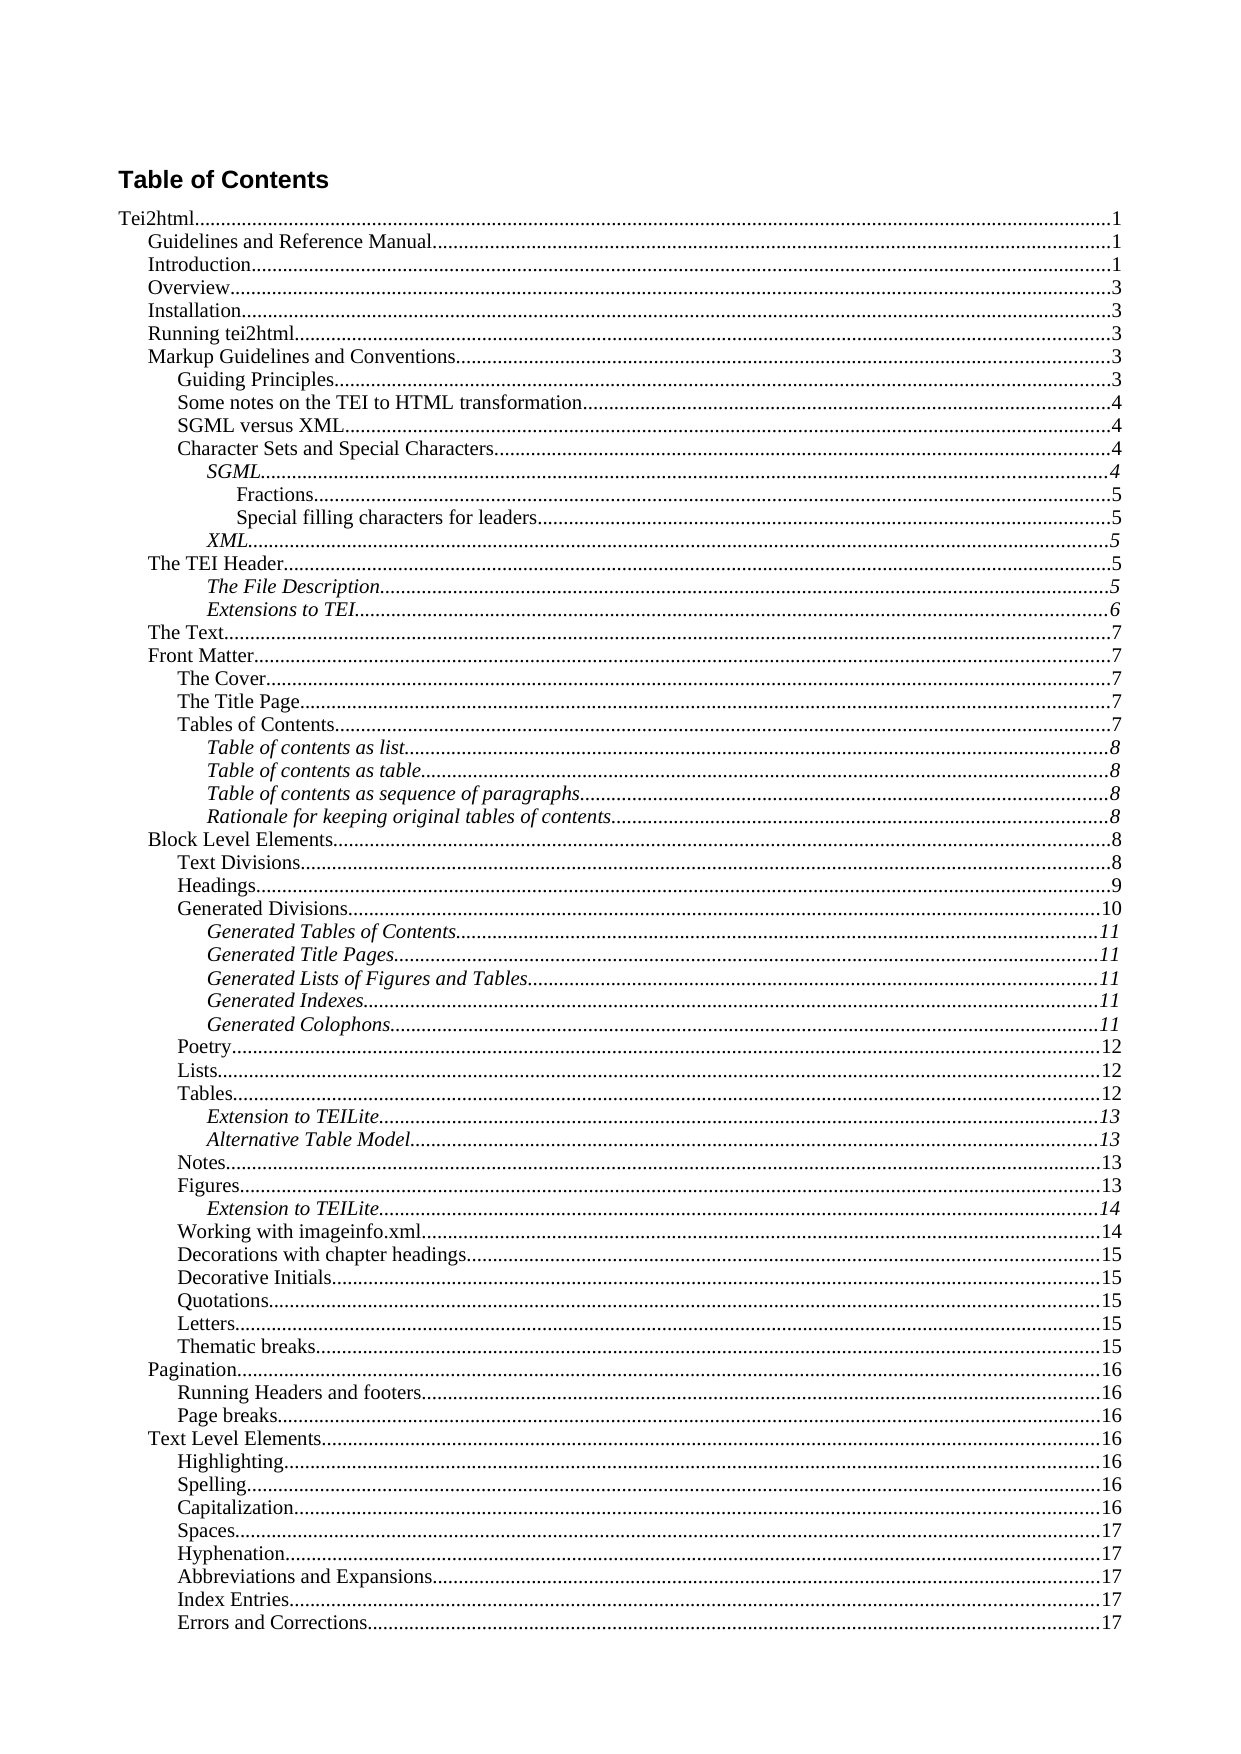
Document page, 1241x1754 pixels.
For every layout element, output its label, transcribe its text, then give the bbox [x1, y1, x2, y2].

text The File Description 5 [207, 575, 1122, 598]
text Thematic breaks 15 [177, 1335, 1122, 1358]
text Decorative Initials 15 [177, 1266, 1122, 1289]
text Text Divisions 8 [177, 851, 1122, 874]
text Text Level Elements 16 [148, 1427, 1122, 1450]
text Block Level Elements 8 [148, 828, 1122, 851]
text Generated Colophons 11 [207, 1012, 1122, 1035]
text Capitalization 16 [177, 1496, 1122, 1519]
text Quotations 15 [177, 1289, 1122, 1312]
text Page breaks 16 [177, 1404, 1122, 1427]
text Lists 12 [177, 1058, 1122, 1081]
text Extension to TEILite 13 [207, 1104, 1122, 1127]
text Spelling 16 [177, 1473, 1122, 1496]
subtitle Table of Contents [118, 166, 1122, 194]
text Tables 12 [177, 1081, 1122, 1104]
text Fractions 5 [236, 483, 1122, 506]
text Some notes on the TEI to HTML transformation 4 [177, 391, 1122, 414]
text Decorations with chapter headings 15 [177, 1243, 1122, 1266]
text Running tei2html 3 [148, 322, 1122, 345]
text XML 5 [207, 529, 1122, 552]
text Figures 13 [177, 1173, 1122, 1197]
text Running Headers and footers 16 [177, 1381, 1122, 1404]
text Pagination 16 [148, 1358, 1122, 1381]
text Introduction 1 [148, 253, 1122, 276]
text Poetry 12 [177, 1035, 1122, 1058]
text Installation 3 [148, 299, 1122, 322]
text Guiding Principles 3 [177, 368, 1122, 391]
text Rationale for keeping original tables of contents 8 [207, 805, 1122, 828]
text The Title Page 7 [177, 690, 1122, 713]
text Index Entries 17 [177, 1588, 1122, 1611]
text Tei2html 1 [118, 207, 1122, 230]
text Alternative Table Model 13 [207, 1127, 1122, 1151]
text The TEI Header 5 [148, 552, 1122, 575]
text Letters 15 [177, 1312, 1122, 1335]
text Tables of Contents 7 [177, 713, 1122, 736]
text SGML 4 [207, 460, 1122, 483]
text SGML versus XML 4 [177, 414, 1122, 437]
text Hyphenation 17 [177, 1542, 1122, 1565]
text Table of contents as list 8 [207, 736, 1122, 759]
text Headings 9 [177, 874, 1122, 897]
text Overview 3 [148, 276, 1122, 299]
text Working with imageinfo.xml 14 [177, 1219, 1122, 1243]
text Errors and Corrections 17 [177, 1611, 1122, 1634]
text Abbreviations and Expansions 17 [177, 1565, 1122, 1588]
text Character Sets and Special Characters. 4 [177, 437, 1122, 460]
text Spaces 17 [177, 1519, 1122, 1542]
text Generated Lists of Figures and Tables 11 [207, 966, 1122, 989]
text Markup Guidelines and Conventions 3 [148, 345, 1122, 368]
text Table of contents as table 8 [207, 759, 1122, 782]
text Table of contents as sequence of paragraphs 8 [207, 782, 1122, 805]
text Highlighting 16 [177, 1450, 1122, 1473]
text The Text 7 [148, 621, 1122, 644]
text Generated Title Pages 11 [207, 943, 1122, 966]
text Front Matter 7 [148, 644, 1122, 667]
text The Cover 7 [177, 667, 1122, 690]
text Generated Divisions 10 [177, 897, 1122, 920]
text Special filling characters for leaders 5 [236, 506, 1122, 529]
text Extensions to TEI 6 [207, 598, 1122, 621]
text Guidelines and Reference Manual. 1 [148, 230, 1122, 253]
text Generated Indexes 11 [207, 989, 1122, 1012]
text Extension to TEILite 14 [207, 1197, 1122, 1219]
text Notes 13 [177, 1151, 1122, 1173]
text Generated Tables of Contents 11 [207, 920, 1122, 943]
